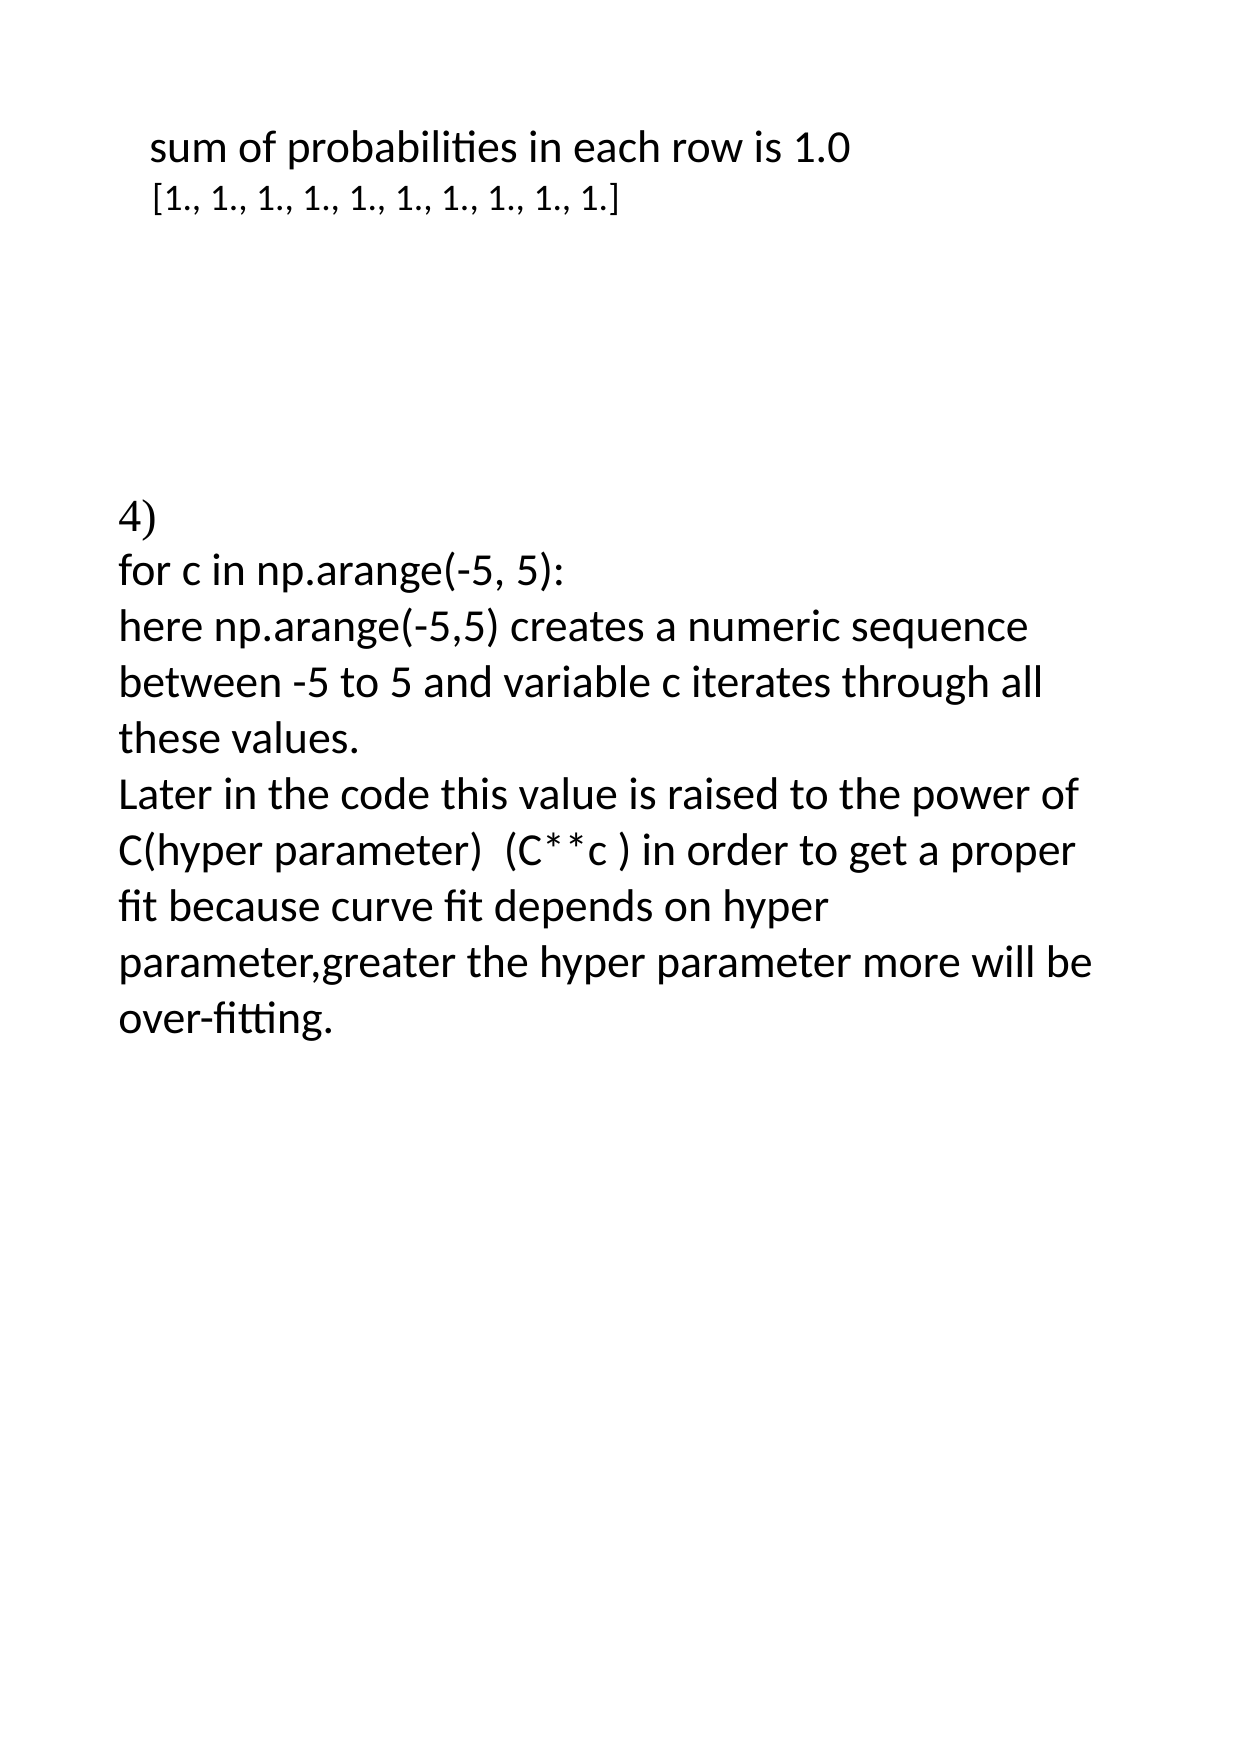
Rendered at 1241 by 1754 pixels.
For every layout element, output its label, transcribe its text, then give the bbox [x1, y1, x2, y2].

text Later in the code this value is raised to the power of C(hyper parameter) (C**c ) in order to get a proper fit because curve fit depends on hyper parameter,greater the hyper parameter more will be over-fitting. [118, 765, 1122, 1045]
text here np.arange(-5,5) creates a numeric sequence between -5 to 5 and variable c iterates through all these values. [118, 597, 1122, 765]
text for c in np.arange(-5, 5): [118, 541, 1122, 597]
text 4) [118, 488, 1122, 541]
text sum of probabilities in each row is 1.0 [118, 118, 1122, 174]
text [1., 1., 1., 1., 1., 1., 1., 1., 1., 1.] [118, 174, 1122, 220]
